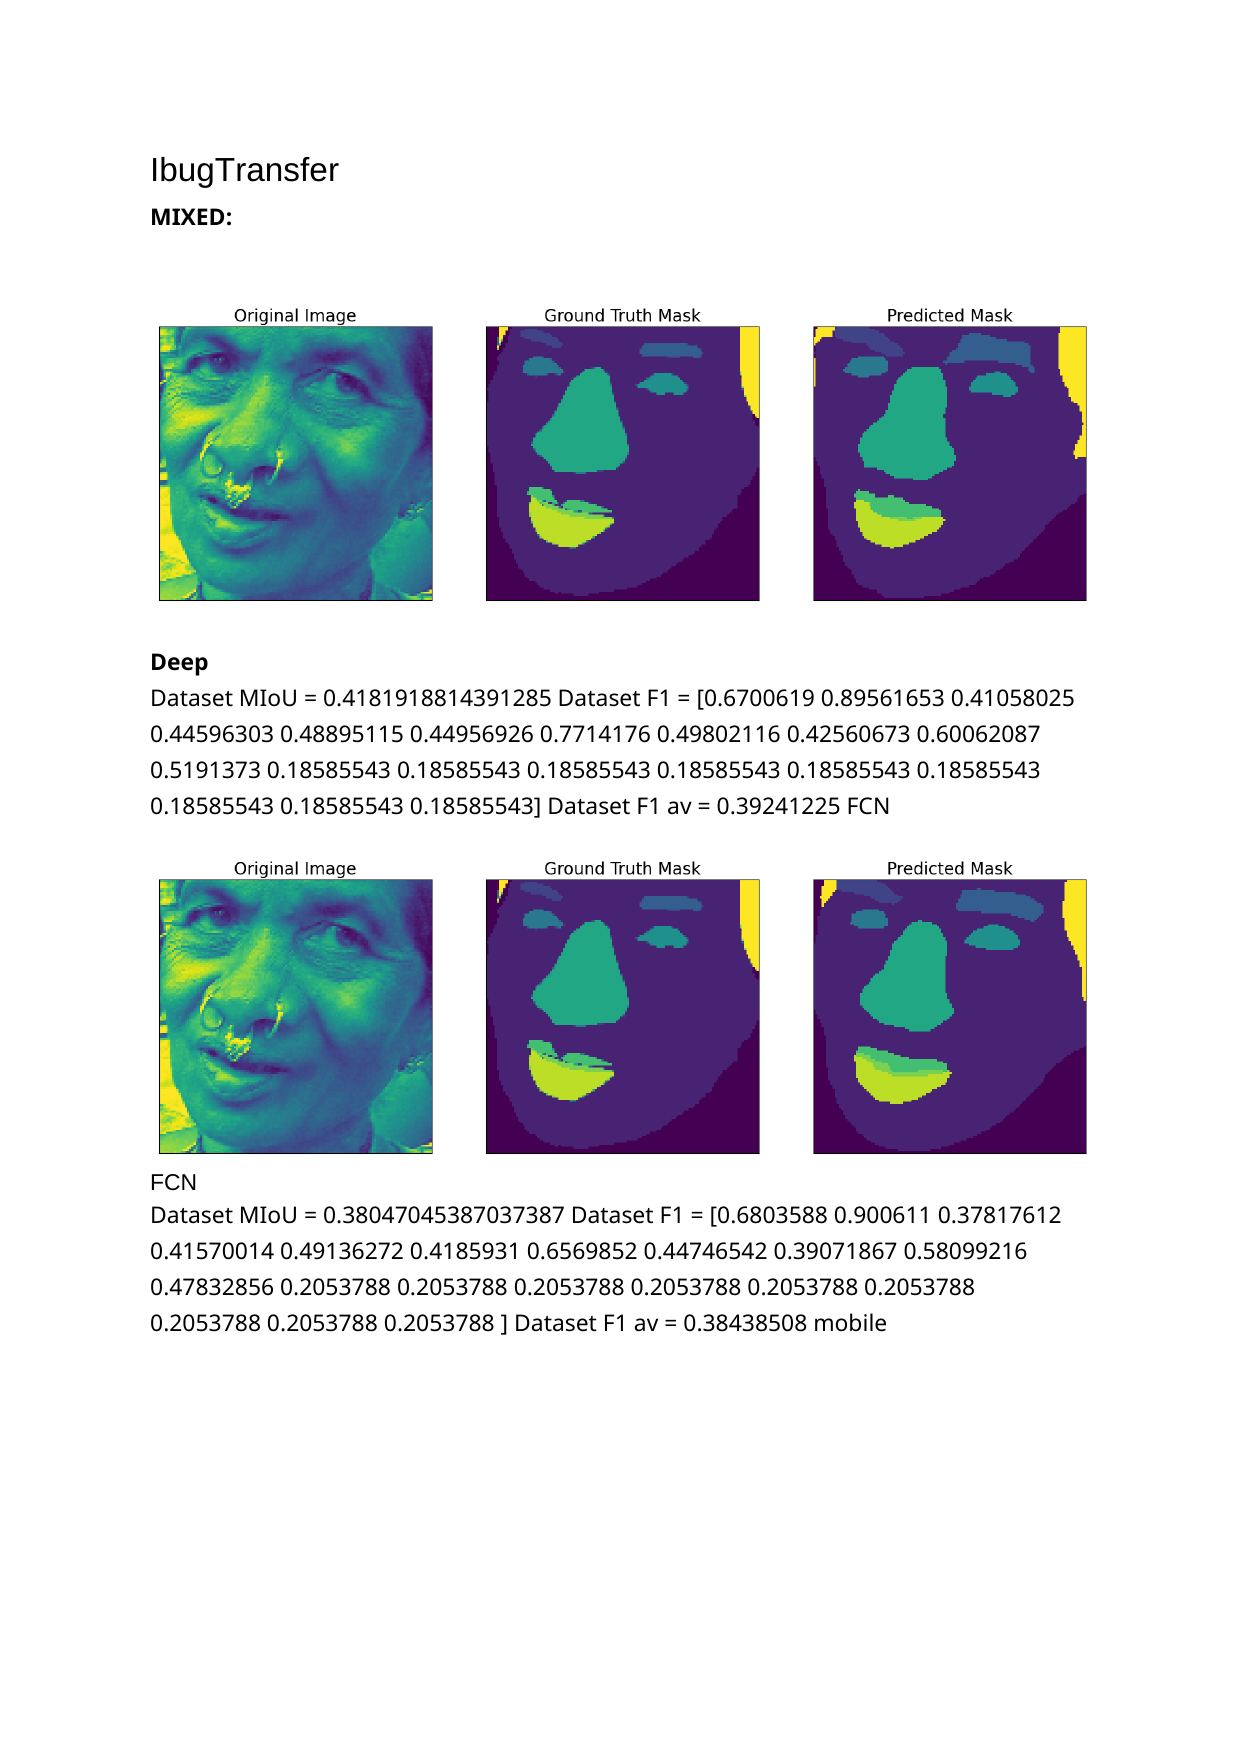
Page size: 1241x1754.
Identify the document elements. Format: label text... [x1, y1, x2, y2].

picture [150, 856, 1091, 1162]
text Dataset MIoU = 0.4181918814391285 Dataset F1 = [0.6700619 0.89561653 0.41058025 0.44596303 0.48895115 0.44956926 0.7714176 0.49802116 0.42560673 0.60062087 0.5191373 0.18585543 0.18585543 0.18585543 0.18585543 0.18585543 0.18585543 0.18585543 0.18585543 0.18585543] Dataset F1 av = 0.39241225 FCN [150, 682, 1090, 821]
subtitle IbugTransfer [150, 150, 1090, 188]
text Dataset MIoU = 0.38047045387037387 Dataset F1 = [0.6803588 0.900611 0.37817612 0.41570014 0.49136272 0.4185931 0.6569852 0.44746542 0.39071867 0.58099216 0.47832856 0.2053788 0.2053788 0.2053788 0.2053788 0.2053788 0.2053788 0.2053788 0.2053788 0.2053788 ] Dataset F1 av = 0.38438508 mobile [150, 1199, 1090, 1338]
text FCN [150, 1162, 1090, 1195]
text Deep [150, 646, 1090, 677]
picture [150, 303, 1091, 609]
text MIXED: [150, 201, 1090, 232]
